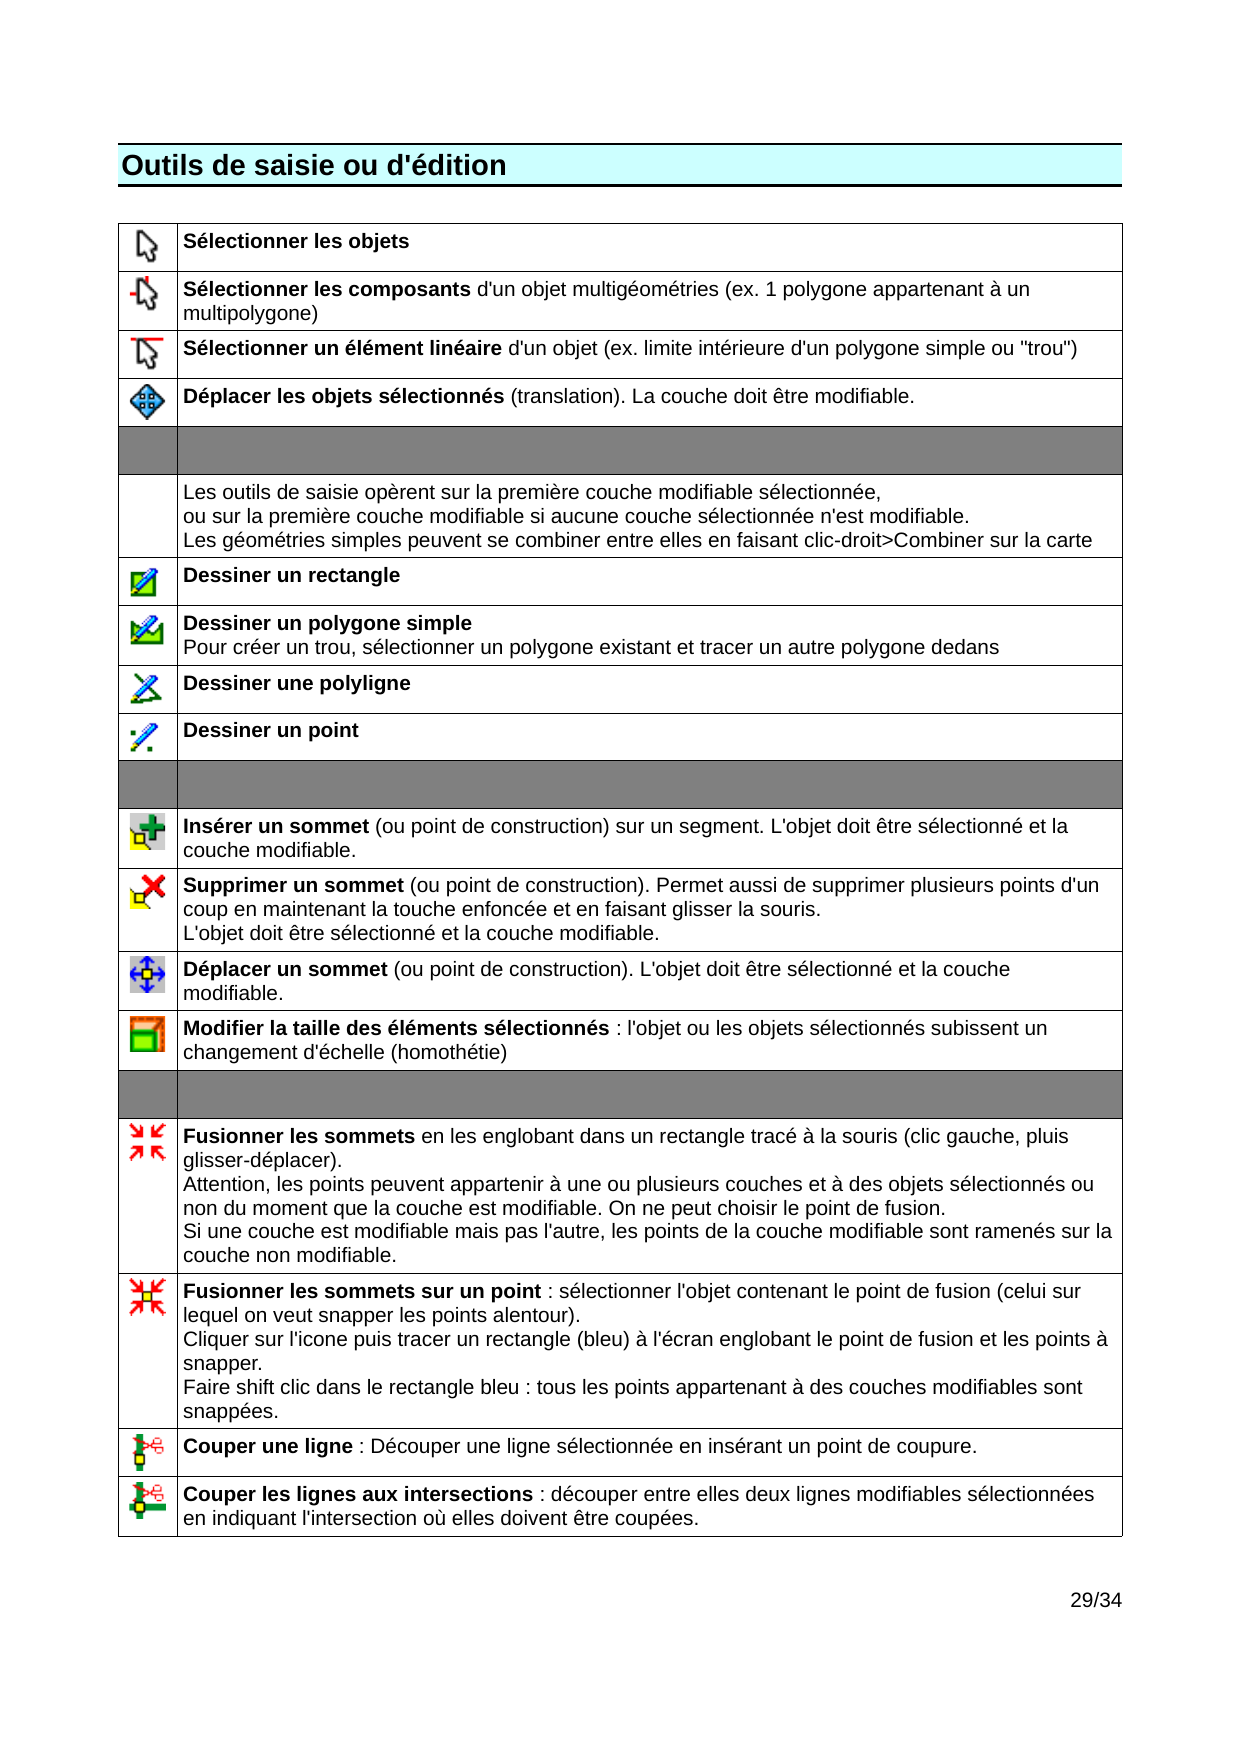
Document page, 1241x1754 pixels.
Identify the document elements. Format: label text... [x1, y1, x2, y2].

table_cell [119, 427, 177, 474]
table_cell [119, 331, 177, 378]
table_cell Les outils de saisie opèrent sur la première couche modifiable sélectionnée, ou sur la première couche modifiable si aucune couche sélectionnée n'est modifiable. Les géométries simples peuvent se combiner entre elles en faisant clic-droit>Combiner sur la carte [178, 475, 1122, 557]
table_cell [119, 869, 177, 951]
picture [129, 563, 166, 599]
table_cell [119, 558, 177, 598]
picture [129, 873, 166, 909]
table_cell [119, 1071, 177, 1118]
table_cell Insérer un sommet (ou point de construction) sur un segment. L'objet doit être sélectionné et la couche modifiable. [178, 809, 1122, 867]
table_cell [119, 666, 177, 712]
table_cell [119, 714, 177, 760]
table_cell [119, 1011, 177, 1070]
table_cell Couper une ligne : Découper une ligne sélectionnée en insérant un point de coupure. [178, 1429, 1122, 1476]
table_cell [119, 475, 177, 557]
picture [129, 956, 166, 993]
table_cell [119, 1119, 177, 1123]
table_cell Dessiner un point [178, 714, 1122, 760]
table_cell Fusionner les sommets en les englobant dans un rectangle tracé à la souris (clic gauche, pluis glisser-déplacer). Attention, les points peuvent appartenir à une ou plusieurs couches et à des objets sélectionnés ou non du moment que la couche est modifiable. On ne peut choisir le point de fusion. Si une couche est modifiable mais pas l'autre, les points de la couche modifiable sont ramenés sur la couche non modifiable. [178, 1119, 1122, 1273]
table_cell [178, 1071, 1122, 1118]
picture [129, 670, 166, 706]
table_cell [119, 420, 177, 426]
table_cell [119, 599, 177, 605]
table_cell [119, 379, 177, 419]
picture [129, 1434, 166, 1471]
table_cell [178, 761, 1122, 808]
table_cell [119, 272, 177, 330]
table_cell [119, 1477, 177, 1536]
table_cell [119, 952, 177, 1010]
table_cell [119, 1429, 177, 1476]
table_cell [119, 1274, 177, 1428]
table_cell Dessiner un polygone simple Pour créer un trou, sélectionner un polygone existant et tracer un autre polygone dedans [178, 606, 1122, 664]
picture [129, 1482, 166, 1519]
picture [129, 336, 166, 372]
picture [129, 813, 166, 850]
table_cell Couper les lignes aux intersections : découper entre elles deux lignes modifiables sélectionnées en indiquant l'intersection où elles doivent être coupées. [178, 1477, 1122, 1536]
table_cell [178, 427, 1122, 474]
picture [129, 718, 166, 754]
table_cell [119, 761, 177, 808]
table_cell Dessiner un rectangle [178, 558, 1122, 605]
table_header [119, 224, 177, 271]
table_cell Sélectionner un élément linéaire d'un objet (ex. limite intérieure d'un polygone simple ou "trou") [178, 331, 1122, 378]
picture [129, 276, 166, 313]
picture [129, 1278, 166, 1316]
table_cell [119, 1124, 177, 1273]
subtitle Outils de saisie ou d'édition [118, 145, 1122, 184]
table_cell [119, 606, 177, 664]
table_cell Supprimer un sommet (ou point de construction). Permet aussi de supprimer plusieurs points d'un coup en maintenant la touche enfoncée et en faisant glisser la souris. L'objet doit être sélectionné et la couche modifiable. [178, 869, 1122, 951]
picture [129, 611, 166, 647]
table_cell Fusionner les sommets sur un point : sélectionner l'objet contenant le point de fusion (celui sur lequel on veut snapper les points alentour). Cliquer sur l'icone puis tracer un rectangle (bleu) à l'écran englobant le point de fusion et les points à snapper. Faire shift clic dans le rectangle bleu : tous les points appartenant à des couches modifiables sont snappées. [178, 1274, 1122, 1428]
table_cell [119, 809, 177, 867]
picture [129, 228, 166, 265]
picture [129, 1123, 166, 1161]
table_cell Dessiner une polyligne [178, 666, 1122, 712]
table_cell Modifier la taille des éléments sélectionnés : l'objet ou les objets sélectionnés subissent un changement d'échelle (homothétie) [178, 1011, 1122, 1070]
table_cell Sélectionner les composants d'un objet multigéométries (ex. 1 polygone appartenant à un multipolygone) [178, 272, 1122, 330]
table_header Sélectionner les objets [178, 224, 1122, 271]
picture [129, 384, 166, 420]
table_cell Déplacer un sommet (ou point de construction). L'objet doit être sélectionné et la couche modifiable. [178, 952, 1122, 1010]
table_cell Déplacer les objets sélectionnés (translation). La couche doit être modifiable. [178, 379, 1122, 426]
